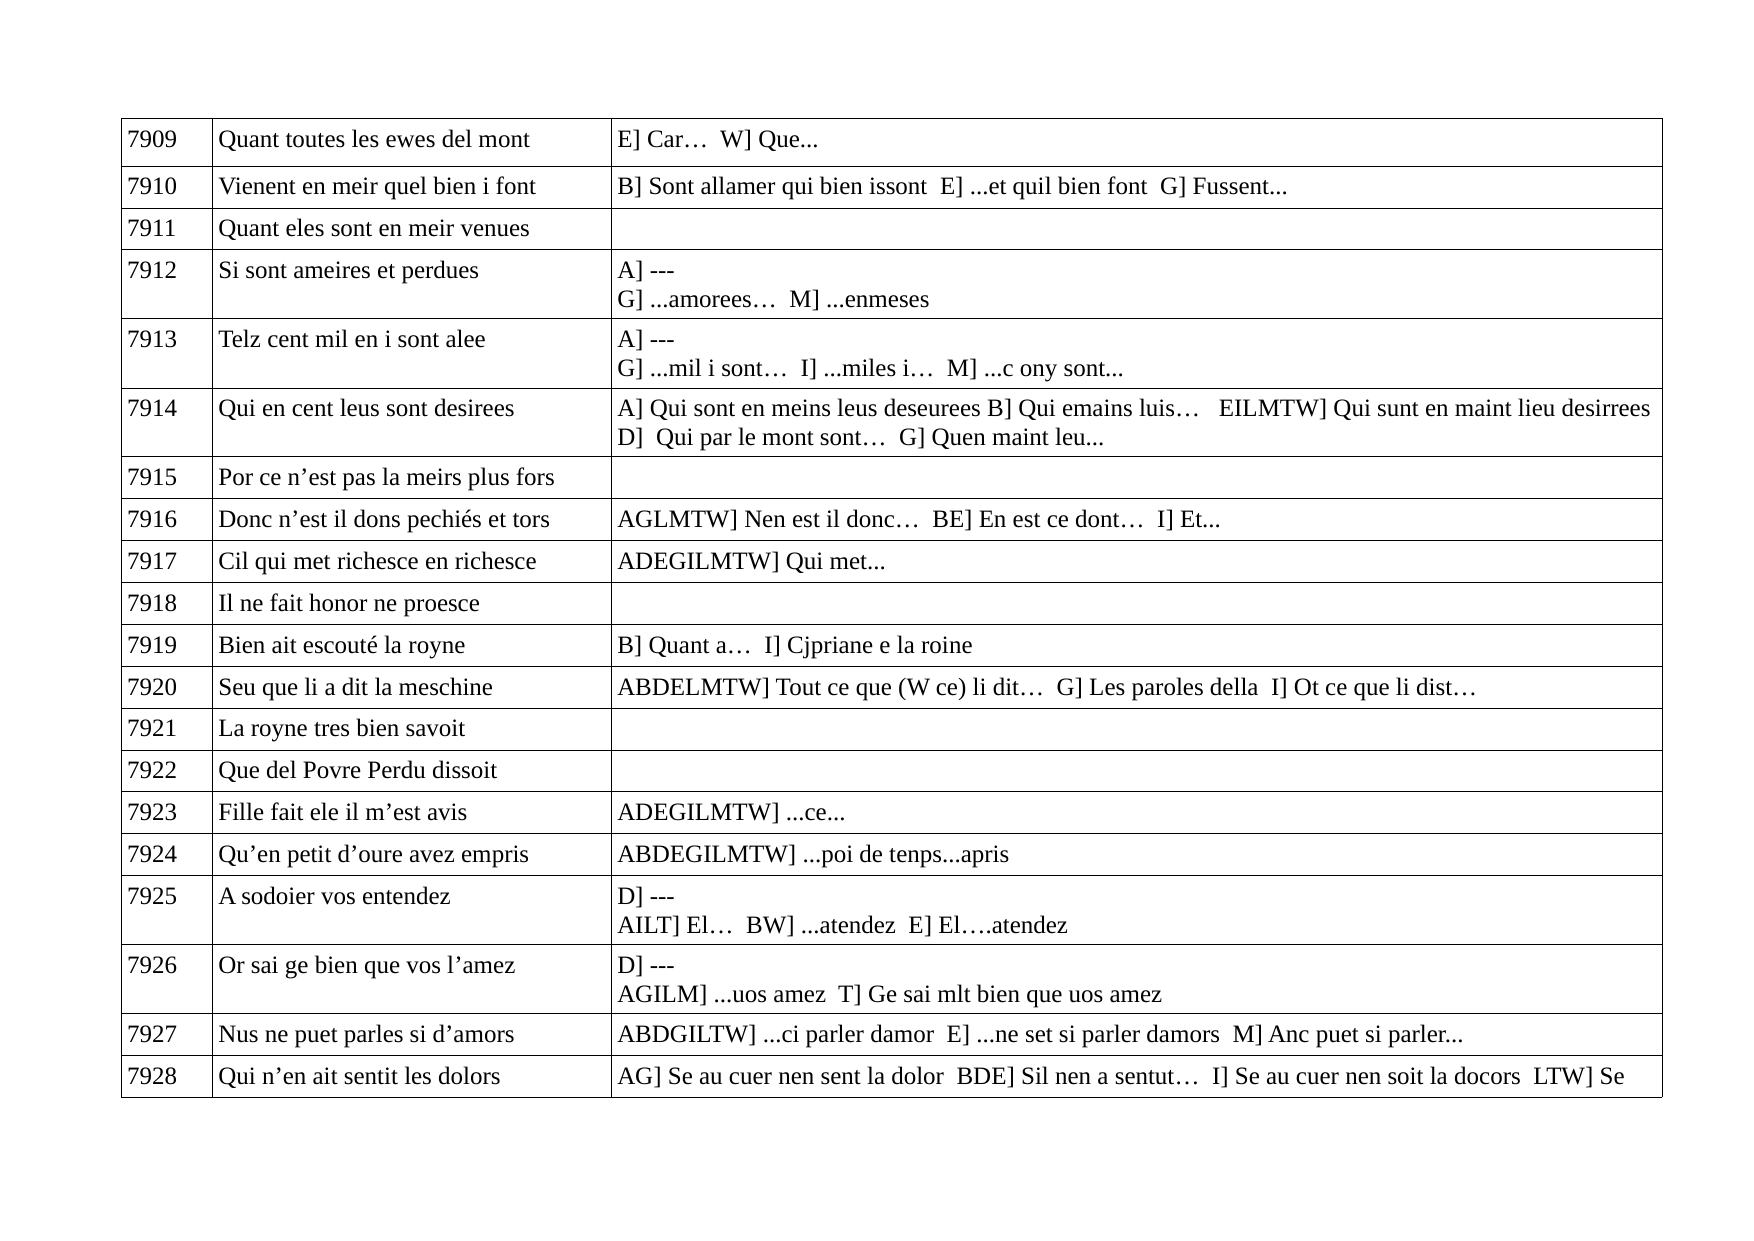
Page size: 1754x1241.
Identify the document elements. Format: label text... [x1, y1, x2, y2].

table_cell 7928 [122, 1056, 212, 1097]
table_cell 7918 [122, 583, 212, 624]
table_cell Or sai ge bien que vos l’amez [213, 945, 611, 1013]
table_cell Seu que li a dit la meschine [213, 667, 611, 708]
table_cell B] Quant a… I] Cjpriane e la roine [612, 625, 1662, 666]
table_cell Por ce n’est pas la meirs plus fors [213, 457, 611, 498]
table_cell La royne tres bien savoit [213, 709, 611, 749]
table_cell D] --- AILT] El… BW] ...atendez E] El….atendez [612, 876, 1662, 944]
table_cell 7917 [122, 541, 212, 582]
table_cell 7911 [122, 209, 212, 249]
table_cell E] Car… W] Que... [612, 119, 1662, 166]
table_cell Donc n’est il dons pechiés et tors [213, 499, 611, 540]
table_cell 7915 [122, 457, 212, 498]
table_cell ADEGILMTW] Qui met... [612, 541, 1662, 582]
table_cell Fille fait ele il m’est avis [213, 792, 611, 833]
table_cell AGLMTW] Nen est il donc… BE] En est ce dont… I] Et... [612, 499, 1662, 540]
table_cell Telz cent mil en i sont alee [213, 319, 611, 387]
table_cell 7927 [122, 1014, 212, 1055]
table_cell 7912 [122, 250, 212, 318]
table_cell 7922 [122, 751, 212, 791]
table_cell B] Sont allamer qui bien issont E] ...et quil bien font G] Fussent... [612, 167, 1662, 207]
table_cell ABDGILTW] ...ci parler damor E] ...ne set si parler damors M] Anc puet si parler... [612, 1014, 1662, 1055]
table_cell 7919 [122, 625, 212, 666]
table_cell Nus ne puet parles si d’amors [213, 1014, 611, 1055]
table_cell [612, 583, 1662, 624]
table_cell 7921 [122, 709, 212, 749]
table_cell ADEGILMTW] ...ce... [612, 792, 1662, 833]
table_cell Quant eles sont en meir venues [213, 209, 611, 249]
table_cell ABDEGILMTW] ...poi de tenps...apris [612, 834, 1662, 875]
table_cell Bien ait escouté la royne [213, 625, 611, 666]
table_cell Si sont ameires et perdues [213, 250, 611, 318]
table_cell [612, 457, 1662, 498]
table_cell 7924 [122, 834, 212, 875]
table_cell 7923 [122, 792, 212, 833]
table_cell D] --- AGILM] ...uos amez T] Ge sai mlt bien que uos amez [612, 945, 1662, 1013]
table_cell Que del Povre Perdu dissoit [213, 751, 611, 791]
table_cell A] Qui sont en meins leus deseurees B] Qui emains luis… EILMTW] Qui sunt en maint lieu desirrees D] Qui par le mont sont… G] Quen maint leu... [612, 389, 1662, 456]
table_cell A] --- G] ...mil i sont… I] ...miles i… M] ...c ony sont... [612, 319, 1662, 387]
table_cell [612, 751, 1662, 791]
table_cell 7909 [122, 119, 212, 166]
table_cell 7910 [122, 167, 212, 207]
table_cell Qui n’en ait sentit les dolors [213, 1056, 611, 1097]
table_cell AG] Se au cuer nen sent la dolor BDE] Sil nen a sentut… I] Se au cuer nen soit la docors LTW] Se [612, 1056, 1662, 1097]
table_cell 7920 [122, 667, 212, 708]
table_cell A] --- G] ...amorees… M] ...enmeses [612, 250, 1662, 318]
table_cell A sodoier vos entendez [213, 876, 611, 944]
table_cell Cil qui met richesce en richesce [213, 541, 611, 582]
table_cell ABDELMTW] Tout ce que (W ce) li dit… G] Les paroles della I] Ot ce que li dist… [612, 667, 1662, 708]
table_cell Qui en cent leus sont desirees [213, 389, 611, 456]
table_cell Il ne fait honor ne proesce [213, 583, 611, 624]
table_cell Quant toutes les ewes del mont [213, 119, 611, 166]
table_cell Vienent en meir quel bien i font [213, 167, 611, 207]
table_cell 7925 [122, 876, 212, 944]
table_cell 7926 [122, 945, 212, 1013]
table_cell 7913 [122, 319, 212, 387]
table_cell 7914 [122, 389, 212, 456]
table_cell [612, 709, 1662, 749]
table_cell Qu’en petit d’oure avez empris [213, 834, 611, 875]
table_cell 7916 [122, 499, 212, 540]
table_cell [612, 209, 1662, 249]
